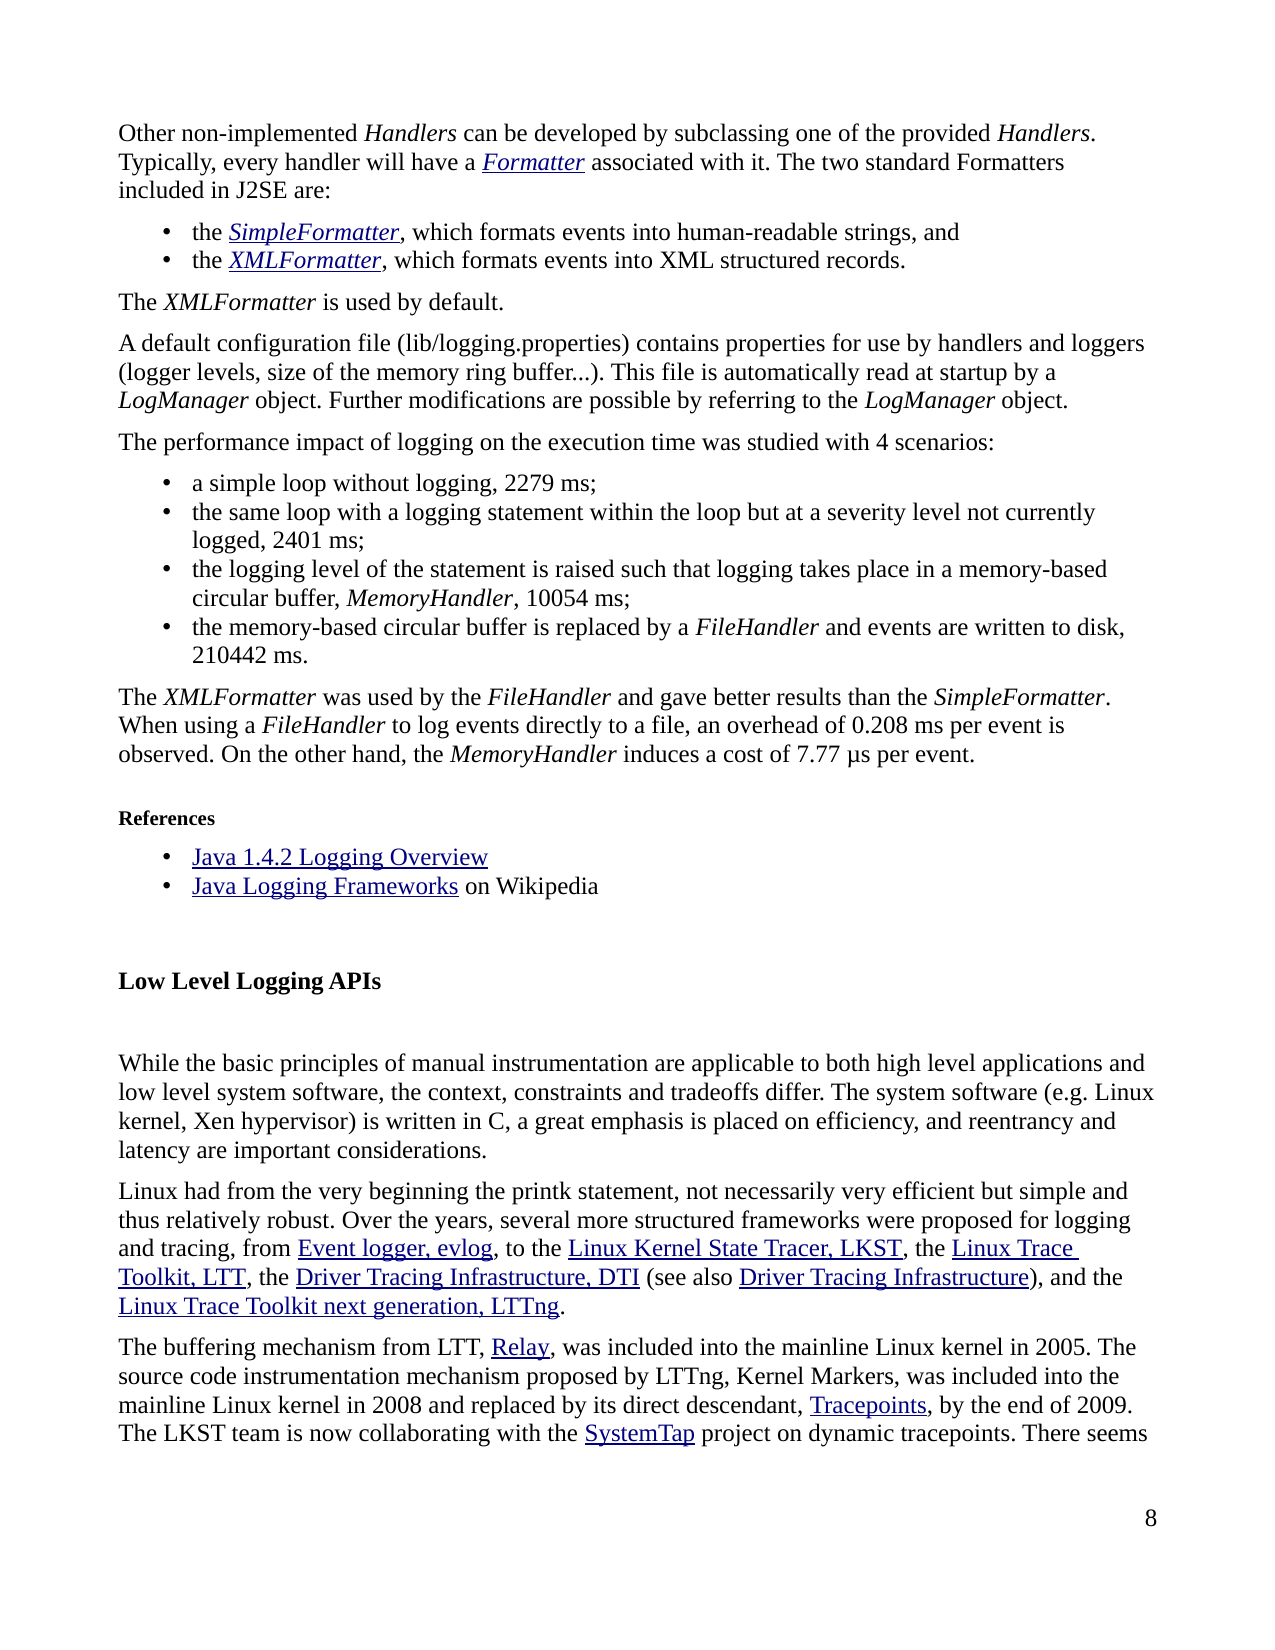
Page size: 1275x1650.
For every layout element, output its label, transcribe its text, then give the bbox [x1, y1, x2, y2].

text A default configuration file (lib/logging.properties) contains properties for use by handlers and loggers (logger levels, size of the memory ring buffer...). This file is automatically read at startup by a LogManager object. Further modifications are possible by referring to the LogManager object. [118, 328, 1157, 414]
text The XMLFormatter is used by default. [118, 287, 1157, 316]
list the logging level of the statement is raised such that logging takes place in a memory-based circular buffer, MemoryHandler, 10054 ms; [162, 554, 1157, 612]
list the XMLFormatter, which formats events into XML structured records. [162, 246, 1157, 274]
text The XMLFormatter was used by the FileHandler and gave better results than the SimpleFormatter. When using a FileHandler to log events directly to a file, an overhead of 0.208 ms per event is observed. On the other hand, the MemoryHandler induces a cost of 7.77 µs per event. [118, 682, 1157, 768]
text The performance impact of logging on the execution time was studied with 4 scenarios: [118, 427, 1157, 456]
text Other non-implemented Handlers can be developed by subclassing one of the provided Handlers. Typically, every handler will have a Formatter associated with it. The two standard Formatters included in J2SE are: [118, 118, 1157, 204]
list Java 1.4.2 Logging Overview [162, 842, 1157, 871]
list the memory-based circular buffer is replaced by a FileHandler and events are written to disk, 210442 ms. [162, 612, 1157, 669]
list Java Logging Frameworks on Wikipedia [162, 871, 1157, 900]
list a simple loop without logging, 2279 ms; [162, 468, 1157, 497]
text The buffering mechanism from LTT, Relay, was included into the mainline Linux kernel in 2005. The source code instrumentation mechanism proposed by LTTng, Kernel Markers, was included into the mainline Linux kernel in 2008 and replaced by its direct descendant, Tracepoints, by the end of 2009. The LKST team is now collaborating with the SystemTap project on dynamic tracepoints. There seems [118, 1332, 1157, 1447]
subtitle Low Level Logging APIs [118, 966, 1157, 995]
text Linux had from the very beginning the printk statement, not necessarily very efficient but simple and thus relatively robust. Over the years, several more structured frameworks were proposed for logging and tracing, from Event logger, evlog, to the Linux Kernel State Tracer, LKST, the Linux Trace Toolkit, LTT, the Driver Tracing Infrastructure, DTI (see also Driver Tracing Infrastructure), and the Linux Trace Toolkit next generation, LTTng. [118, 1176, 1157, 1320]
subtitle References [118, 806, 1157, 830]
list the same loop with a logging statement within the loop but at a severity level not currently logged, 2401 ms; [162, 497, 1157, 554]
text While the basic principles of manual instrumentation are applicable to both high level applications and low level system software, the context, constraints and tradeoffs differ. The system software (e.g. Linux kernel, Xen hypervisor) is written in C, a great emphasis is placed on efficiency, and reentrancy and latency are important considerations. [118, 1048, 1157, 1163]
list the SimpleFormatter, which formats events into human-readable strings, and [162, 217, 1157, 246]
